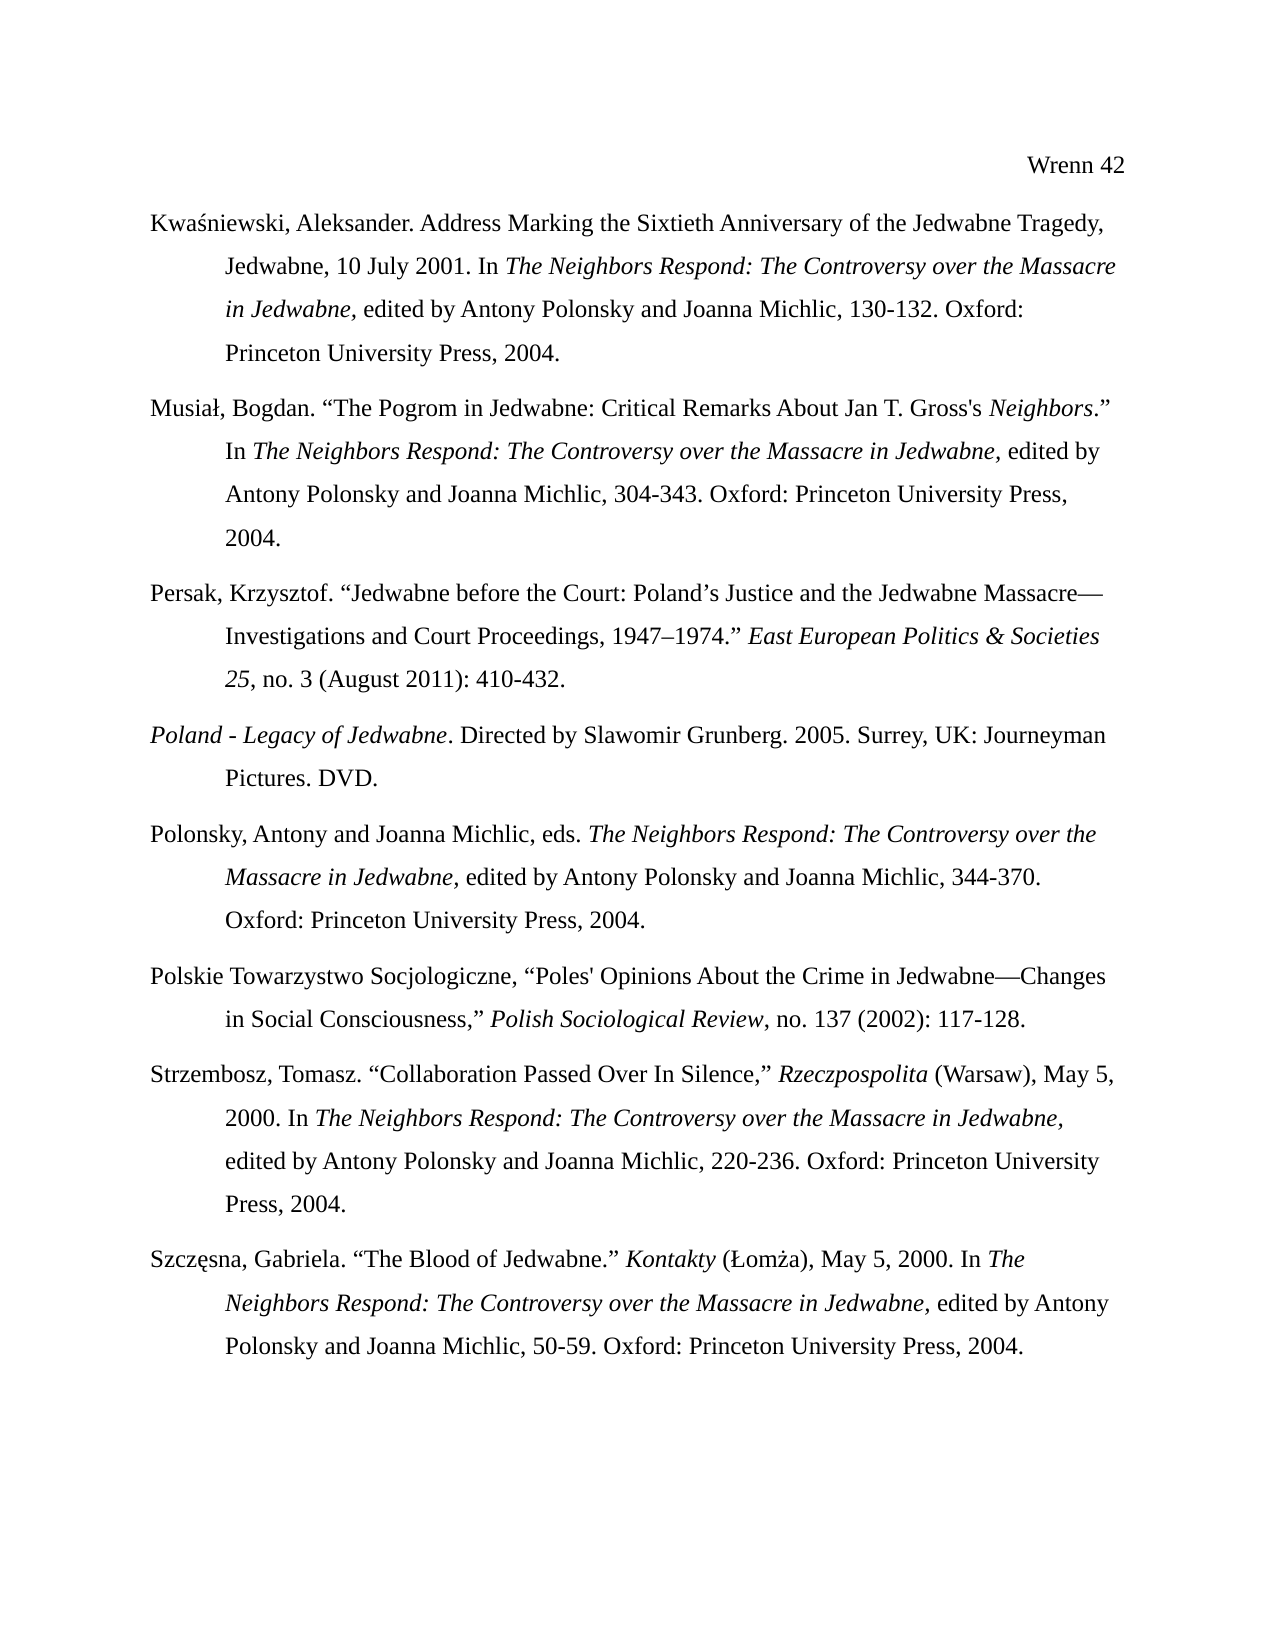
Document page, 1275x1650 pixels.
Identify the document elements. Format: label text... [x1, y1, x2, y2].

text Szczęsna, Gabriela. “The Blood of Jedwabne.” Kontakty (Łomża), May 5, 2000. In The Neighbors Respond: The Controversy over the Massacre in Jedwabne, edited by Antony Polonsky and Joanna Michlic, 50-59. Oxford: Princeton University Press, 2004. [150, 1244, 1125, 1359]
text Kwaśniewski, Aleksander. Address Marking the Sixtieth Anniversary of the Jedwabne Tragedy, Jedwabne, 10 July 2001. In The Neighbors Respond: The Controversy over the Massacre in Jedwabne, edited by Antony Polonsky and Joanna Michlic, 130-132. Oxford: Princeton University Press, 2004. [150, 208, 1125, 366]
text Poland - Legacy of Jedwabne. Directed by Slawomir Grunberg. 2005. Surrey, UK: Journeyman Pictures. DVD. [150, 720, 1125, 792]
text Polonsky, Antony and Joanna Michlic, eds. The Neighbors Respond: The Controversy over the Massacre in Jedwabne, edited by Antony Polonsky and Joanna Michlic, 344-370. Oxford: Princeton University Press, 2004. [150, 819, 1125, 934]
text Persak, Krzysztof. “Jedwabne before the Court: Poland’s Justice and the Jedwabne Massacre—Investigations and Court Proceedings, 1947–1974.” East European Politics & Societies 25, no. 3 (August 2011): 410-432. [150, 578, 1125, 693]
text Musiał, Bogdan. “The Pogrom in Jedwabne: Critical Remarks About Jan T. Gross's Neighbors.” In The Neighbors Respond: The Controversy over the Massacre in Jedwabne, edited by Antony Polonsky and Joanna Michlic, 304-343. Oxford: Princeton University Press, 2004. [150, 393, 1125, 551]
text Polskie Towarzystwo Socjologiczne, “Poles' Opinions About the Crime in Jedwabne—Changes in Social Consciousness,” Polish Sociological Review, no. 137 (2002): 117-128. [150, 961, 1125, 1033]
text Strzembosz, Tomasz. “Collaboration Passed Over In Silence,” Rzeczpospolita (Warsaw), May 5, 2000. In The Neighbors Respond: The Controversy over the Massacre in Jedwabne, edited by Antony Polonsky and Joanna Michlic, 220-236. Oxford: Princeton University Press, 2004. [150, 1059, 1125, 1218]
